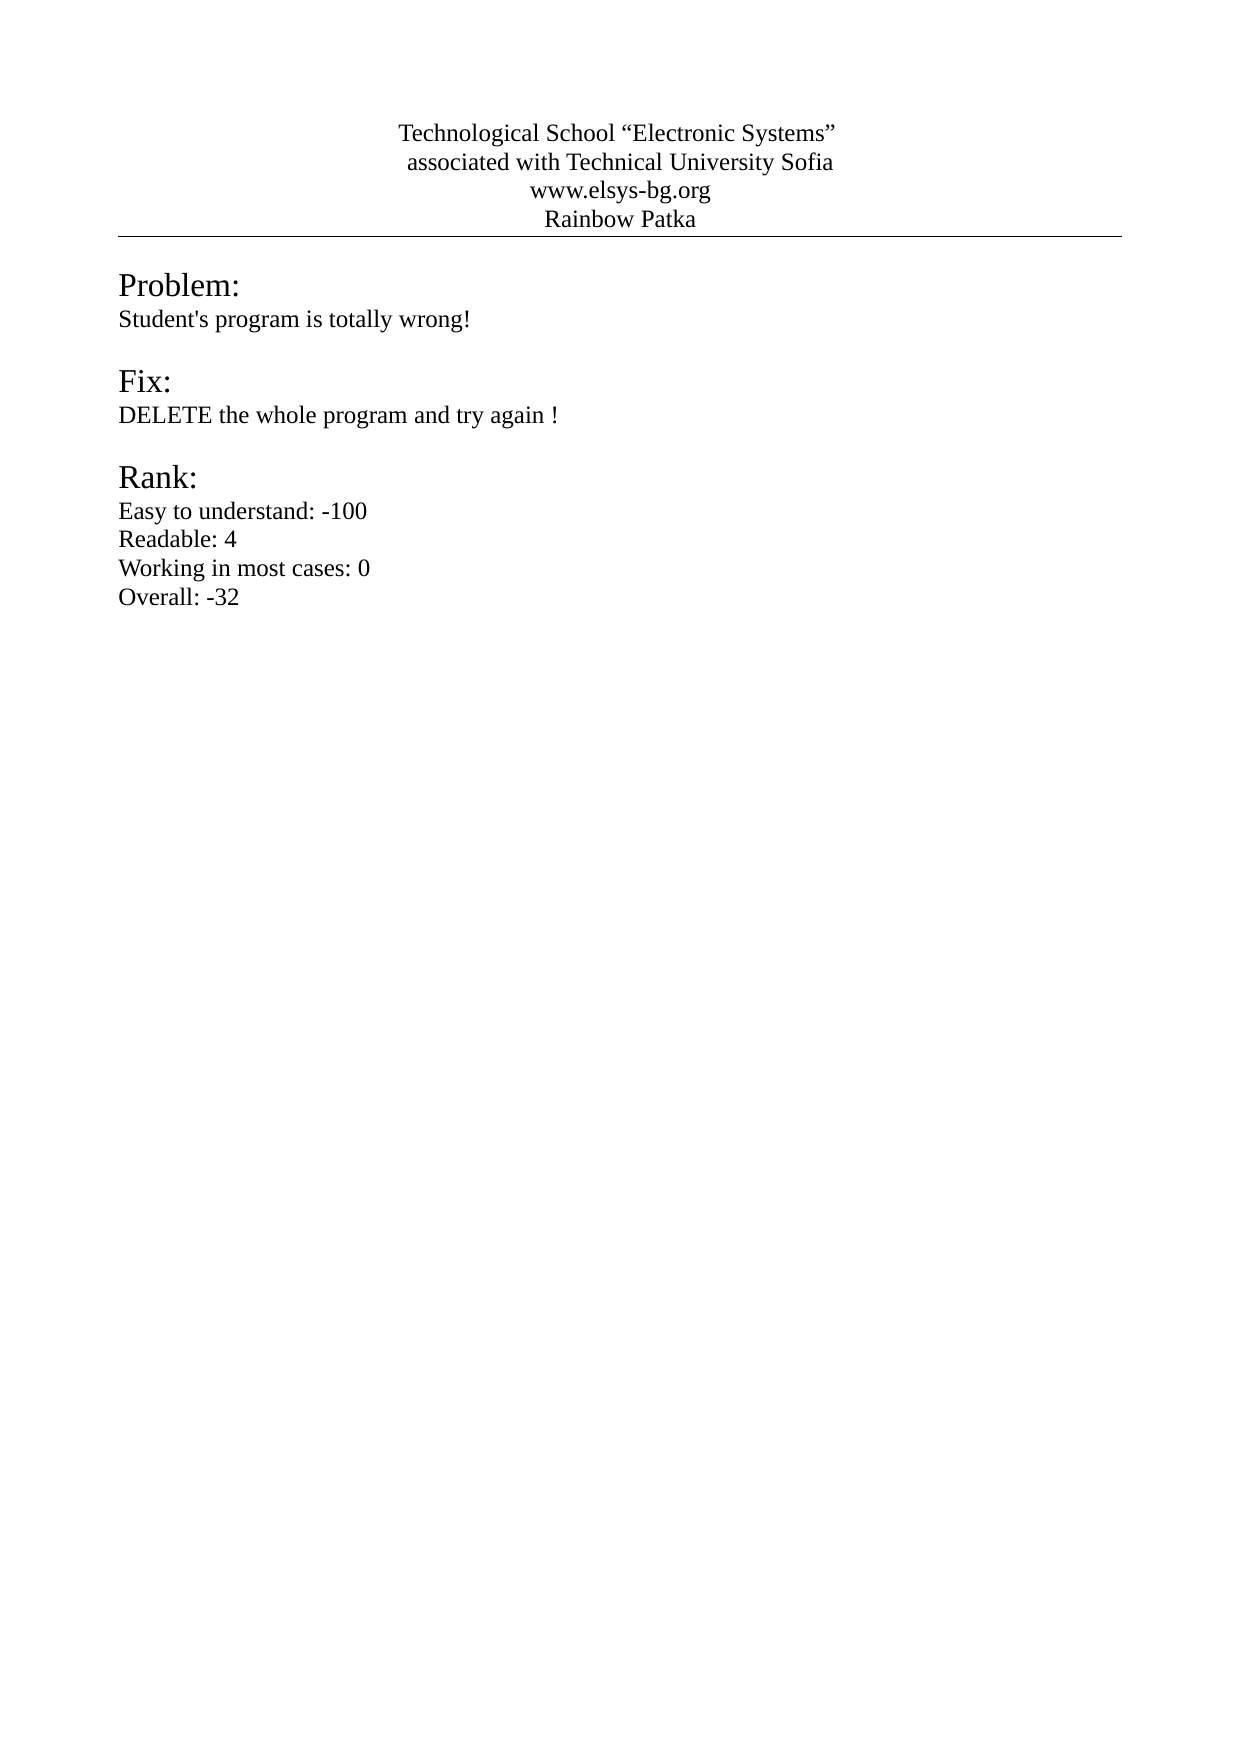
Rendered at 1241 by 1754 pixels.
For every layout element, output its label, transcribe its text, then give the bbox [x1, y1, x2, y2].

text Fix: [118, 362, 1122, 400]
text Easy to understand: -100 [118, 496, 1122, 524]
text Rank: [118, 457, 1122, 496]
text Problem: [118, 266, 1122, 304]
text Student's program is totally wrong! [118, 304, 1122, 333]
text Working in most cases: 0 [118, 553, 1122, 582]
text DELETE the whole program and try again ! [118, 400, 1122, 429]
text Overall: -32 [118, 582, 1122, 611]
text Readable: 4 [118, 524, 1122, 553]
